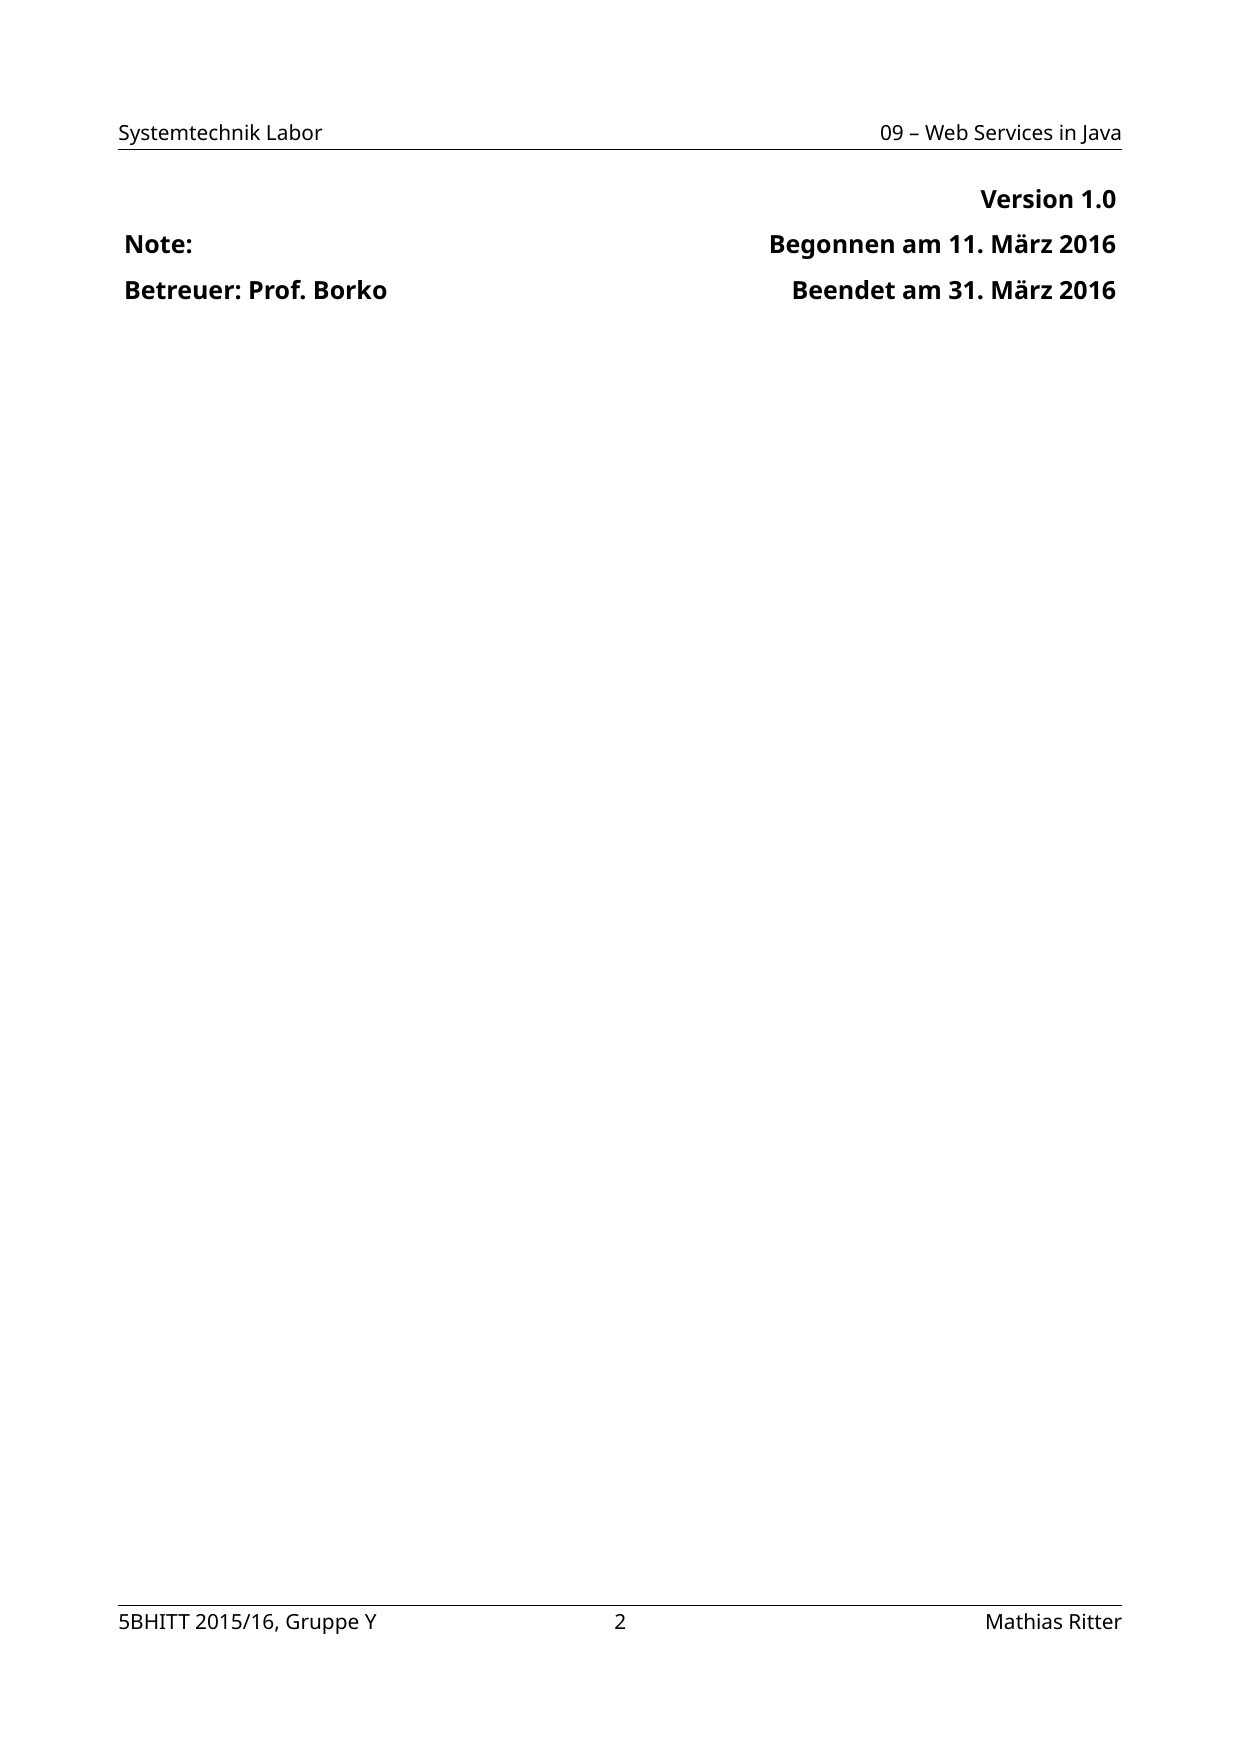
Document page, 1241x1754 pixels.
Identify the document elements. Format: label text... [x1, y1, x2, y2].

table_cell Betreuer: Prof. Borko [118, 267, 620, 312]
table_cell Beendet am 31. März 2016 [620, 267, 1122, 312]
table_cell Begonnen am 11. März 2016 [620, 221, 1122, 267]
table_header Version 1.0 [620, 176, 1122, 221]
table_cell Note: [118, 221, 620, 267]
table_header [118, 176, 620, 221]
